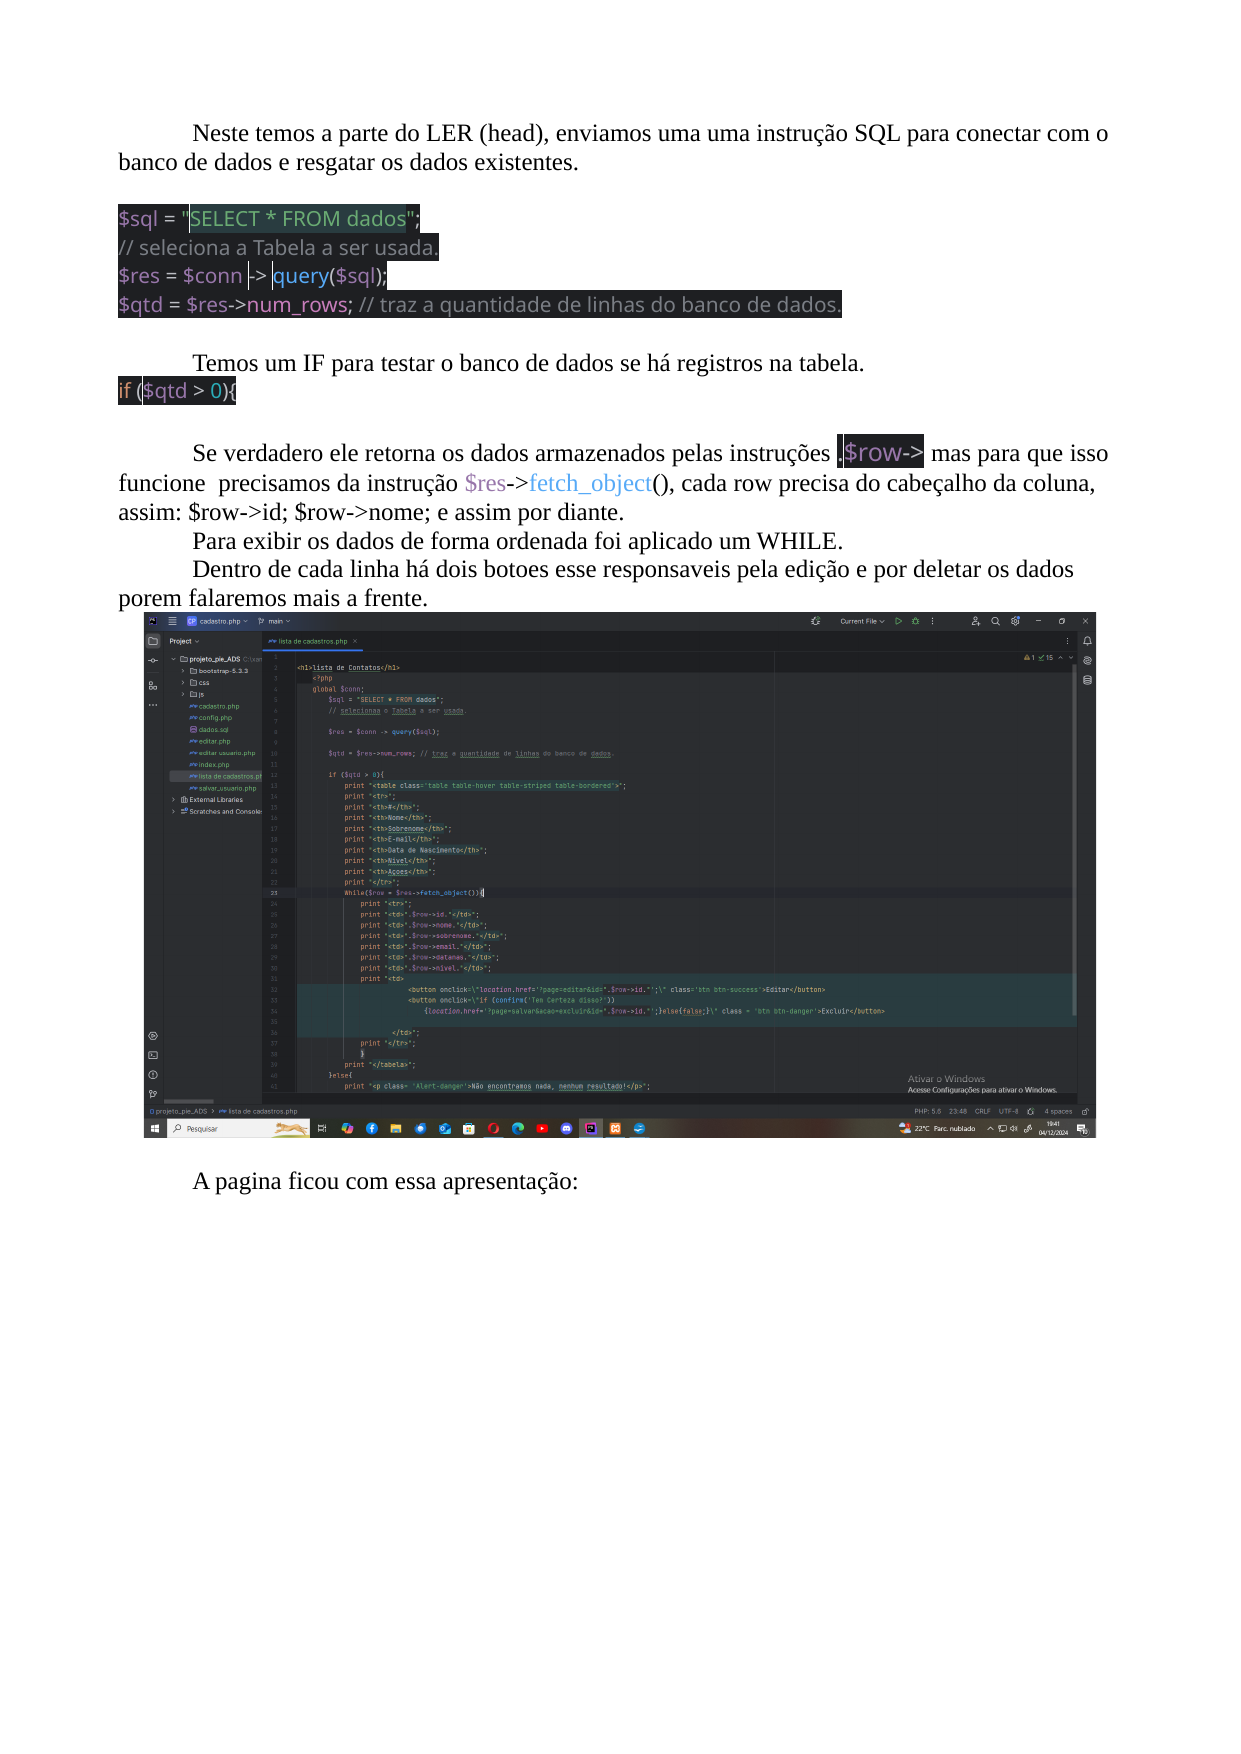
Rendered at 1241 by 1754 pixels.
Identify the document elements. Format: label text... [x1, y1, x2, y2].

text $sql = "SELECT * FROM dados"; [118, 204, 1122, 233]
text Neste temos a parte do LER (head), enviamos uma uma instrução SQL para conectar com o banco de dados e resgatar os dados existentes. [118, 118, 1122, 176]
picture [143, 612, 1097, 1138]
text $res = $conn -> query($sql); [118, 261, 1122, 290]
text Para exibir os dados de forma ordenada foi aplicado um WHILE. [118, 526, 1122, 554]
text $qtd = $res->num_rows; // traz a quantidade de linhas do banco de dados. [118, 290, 1122, 318]
text // seleciona a Tabela a ser usada. [118, 233, 1122, 261]
text Temos um IF para testar o banco de dados se há registros na tabela. [118, 348, 1122, 376]
text Se verdadero ele retorna os dados armazenados pelas instruções .$row-> mas para que isso funcione precisamos da instrução $res->fetch_object(), cada row precisa do cabeçalho da coluna, assim: $row->id; $row->nome; e assim por diante. [118, 434, 1122, 526]
text if ($qtd > 0){ [118, 376, 1122, 405]
text A pagina ficou com essa apresentação: [118, 1166, 1122, 1195]
text Dentro de cada linha há dois botoes esse responsaveis pela edição e por deletar os dados porem falaremos mais a frente. [118, 554, 1122, 612]
